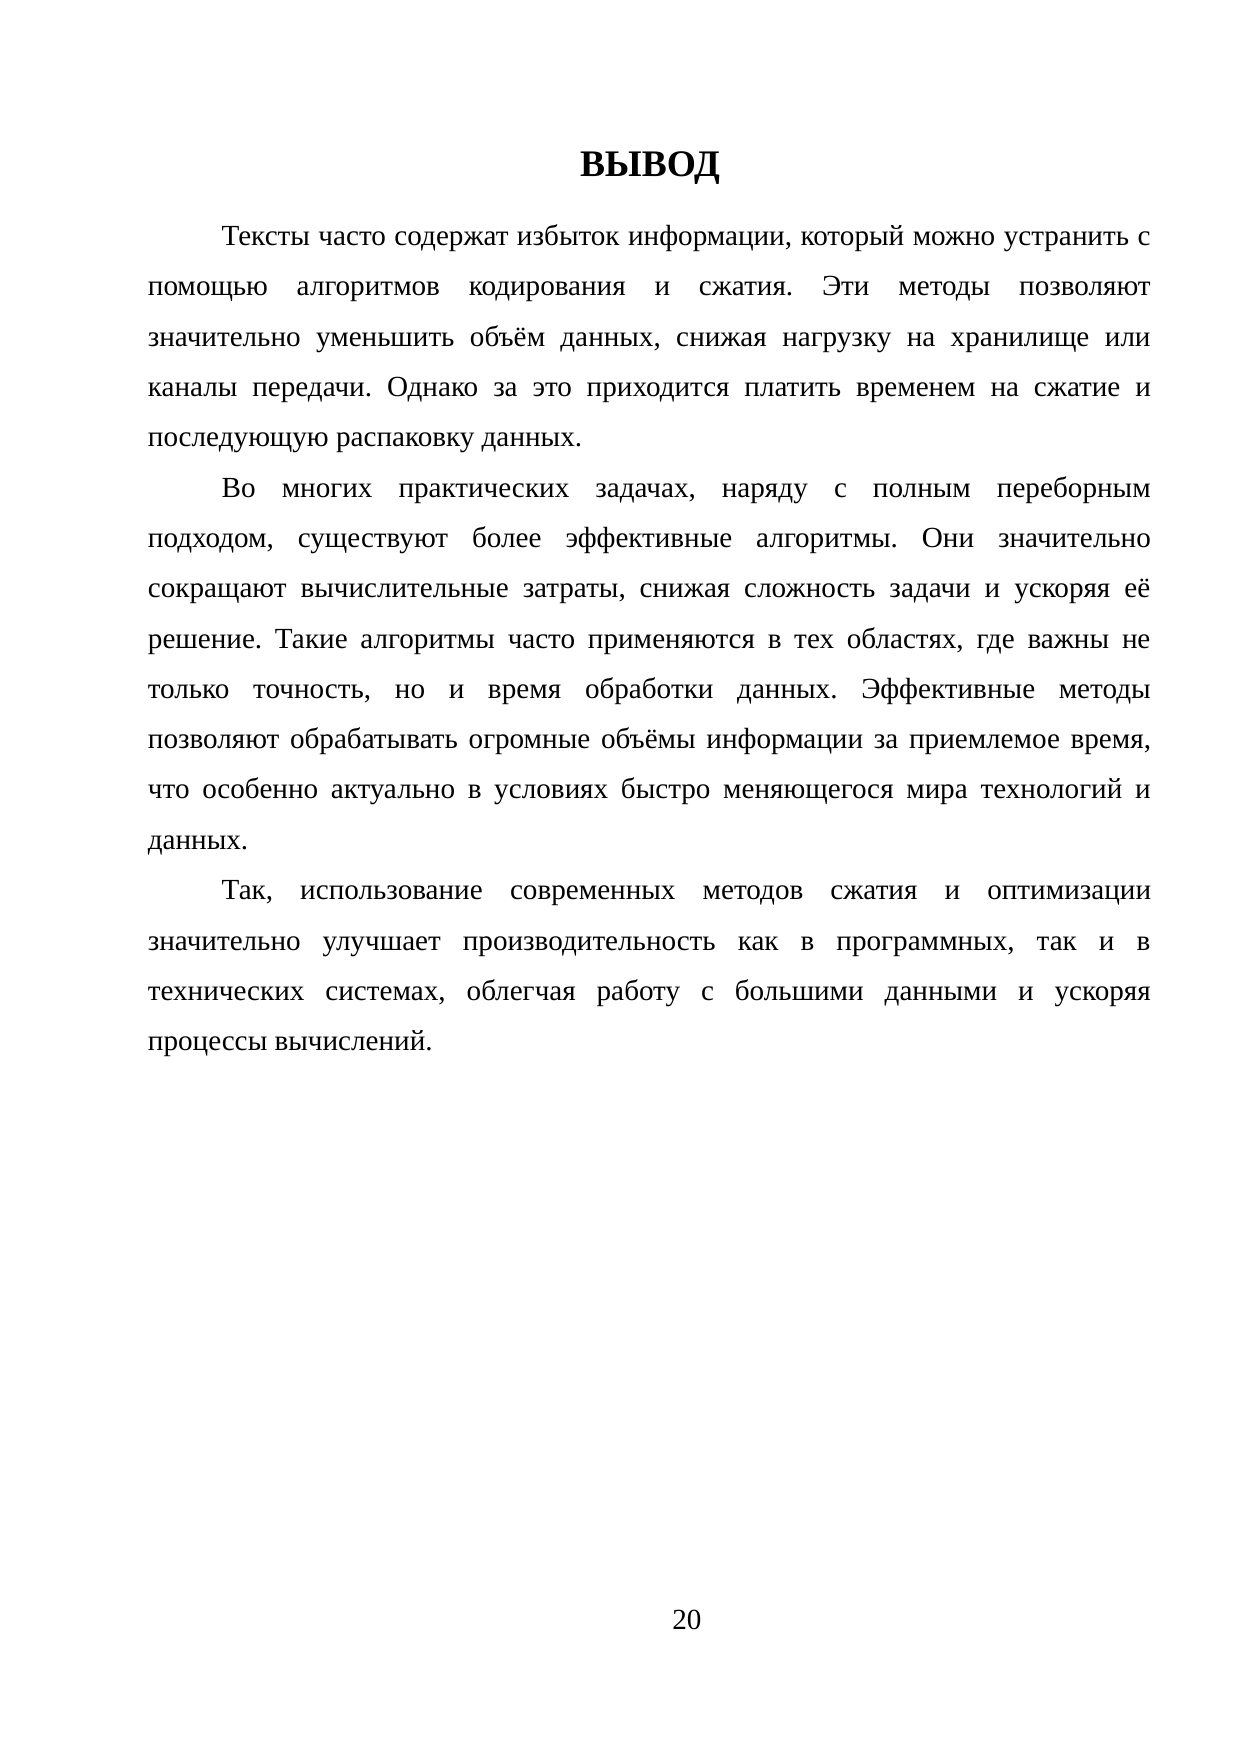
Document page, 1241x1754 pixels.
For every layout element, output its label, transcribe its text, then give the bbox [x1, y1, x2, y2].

text Во многих практических задачах, наряду с полным переборным подходом, существуют более эффективные алгоритмы. Они значительно сокращают вычислительные затраты, снижая сложность задачи и ускоряя её решение. Такие алгоритмы часто применяются в тех областях, где важны не только точность, но и время обработки данных. Эффективные методы позволяют обрабатывать огромные объёмы информации за приемлемое время, что особенно актуально в условиях быстро меняющегося мира технологий и данных. [148, 470, 1152, 856]
text Так, использование современных методов сжатия и оптимизации значительно улучшает производительность как в программных, так и в технических системах, облегчая работу с большими данными и ускоряя процессы вычислений. [148, 872, 1152, 1057]
subtitle ВЫВОД [148, 142, 1152, 185]
text Тексты часто содержат избыток информации, который можно устранить с помощью алгоритмов кодирования и сжатия. Эти методы позволяют значительно уменьшить объём данных, снижая нагрузку на хранилище или каналы передачи. Однако за это приходится платить временем на сжатие и последующую распаковку данных. [148, 218, 1152, 453]
